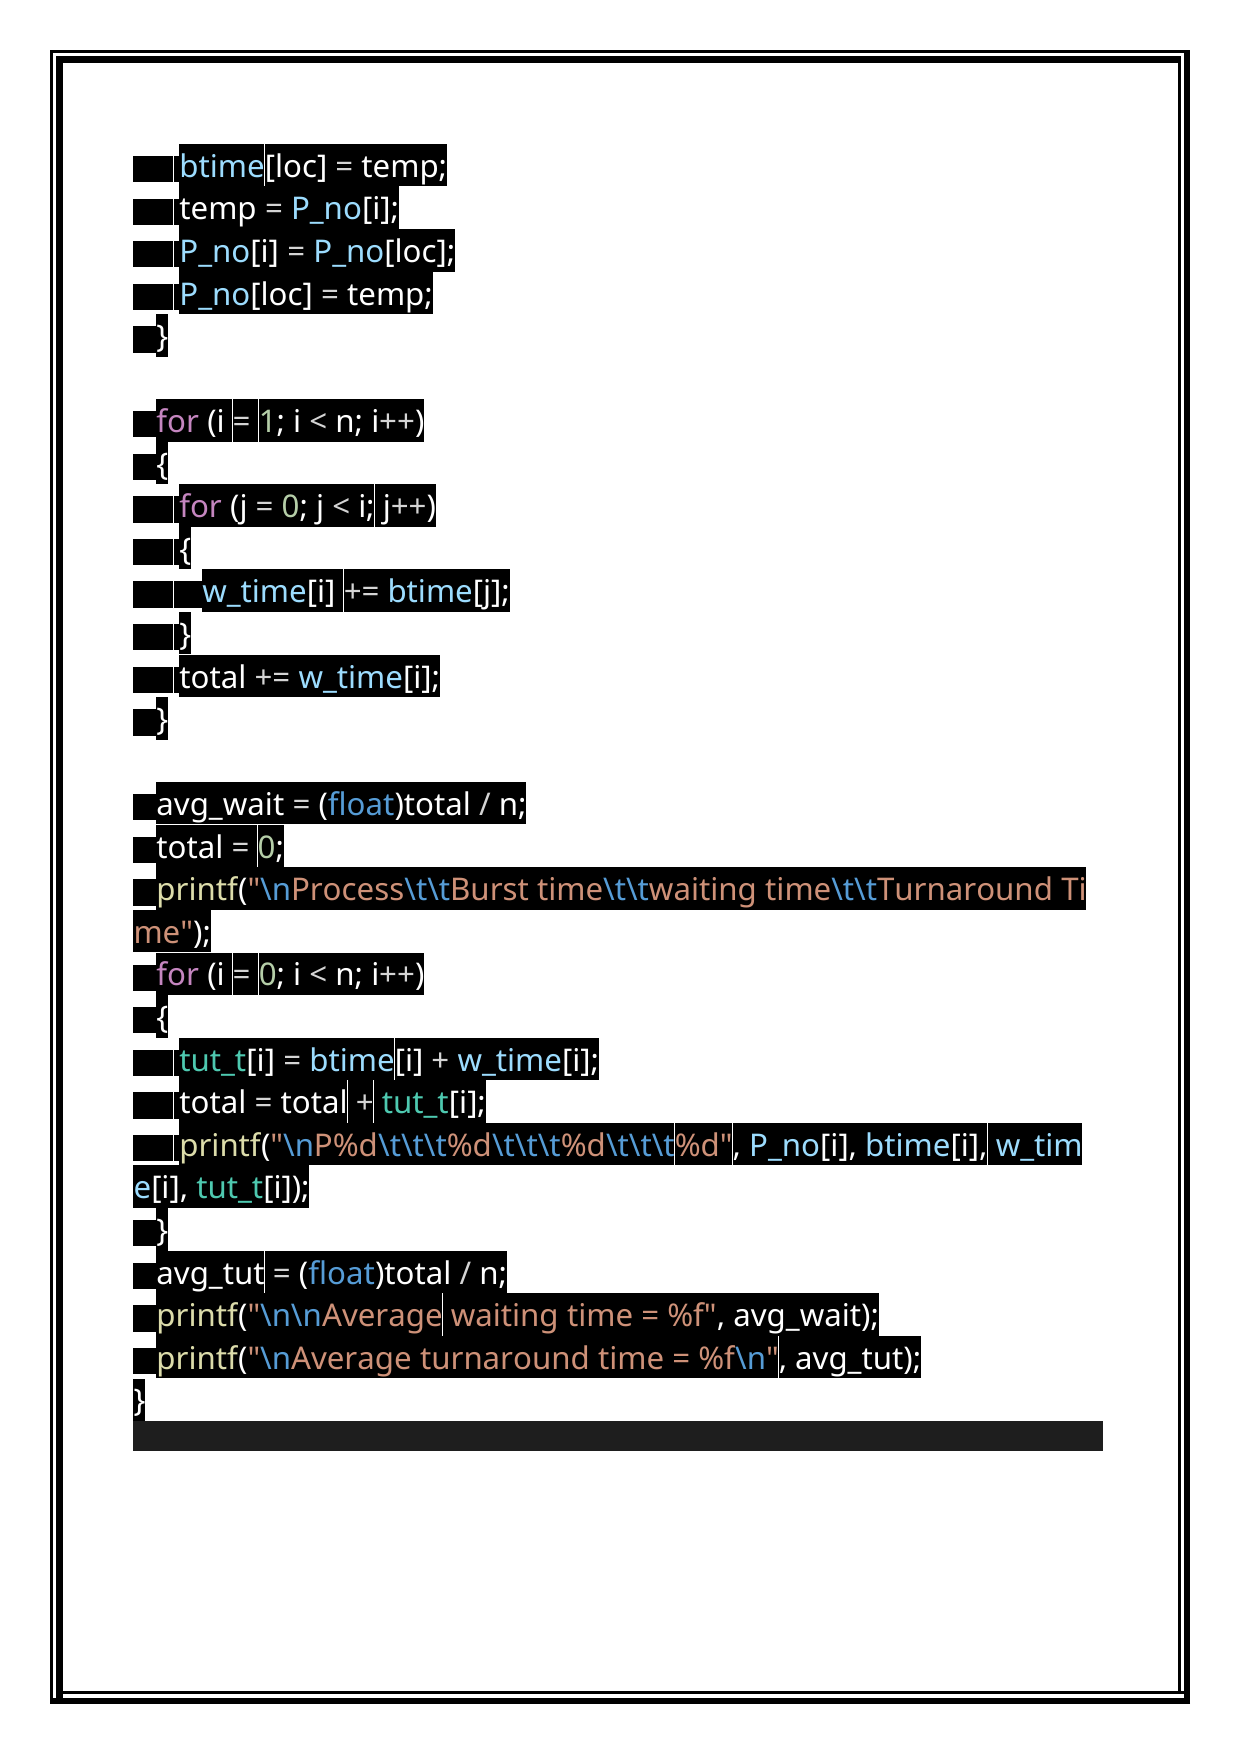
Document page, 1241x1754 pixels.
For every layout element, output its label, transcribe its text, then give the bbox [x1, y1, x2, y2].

text } [133, 1208, 1103, 1251]
text btime[loc] = temp; [133, 144, 1103, 186]
text } [133, 697, 1103, 740]
text } [133, 314, 1103, 357]
text printf("\nAverage turnaround time = %f\n", avg_tut); [133, 1336, 1103, 1378]
text total += w_time[i]; [133, 654, 1103, 697]
text temp = P_no[i]; [133, 186, 1103, 229]
text printf("\nP%d\t\t\t%d\t\t\t%d\t\t\t%d", P_no[i], btime[i], w_time[i], tut_t[i]); [133, 1123, 1103, 1208]
text for (i = 1; i < n; i++) [133, 399, 1103, 442]
text for (i = 0; i < n; i++) [133, 952, 1103, 995]
text { [133, 527, 1103, 569]
text { [133, 995, 1103, 1038]
text avg_wait = (float)total / n; [133, 782, 1103, 824]
text total = total + tut_t[i]; [133, 1080, 1103, 1123]
text total = 0; [133, 824, 1103, 867]
text printf("\n\nAverage waiting time = %f", avg_wait); [133, 1293, 1103, 1336]
text } [133, 1378, 1103, 1421]
text P_no[loc] = temp; [133, 272, 1103, 314]
text printf("\nProcess\t\tBurst time\t\twaiting time\t\tTurnaround Time"); [133, 867, 1103, 952]
text } [133, 612, 1103, 654]
text P_no[i] = P_no[loc]; [133, 229, 1103, 272]
text avg_tut = (float)total / n; [133, 1251, 1103, 1293]
text w_time[i] += btime[j]; [133, 569, 1103, 612]
text tut_t[i] = btime[i] + w_time[i]; [133, 1038, 1103, 1080]
text { [133, 442, 1103, 484]
text for (j = 0; j < i; j++) [133, 484, 1103, 527]
